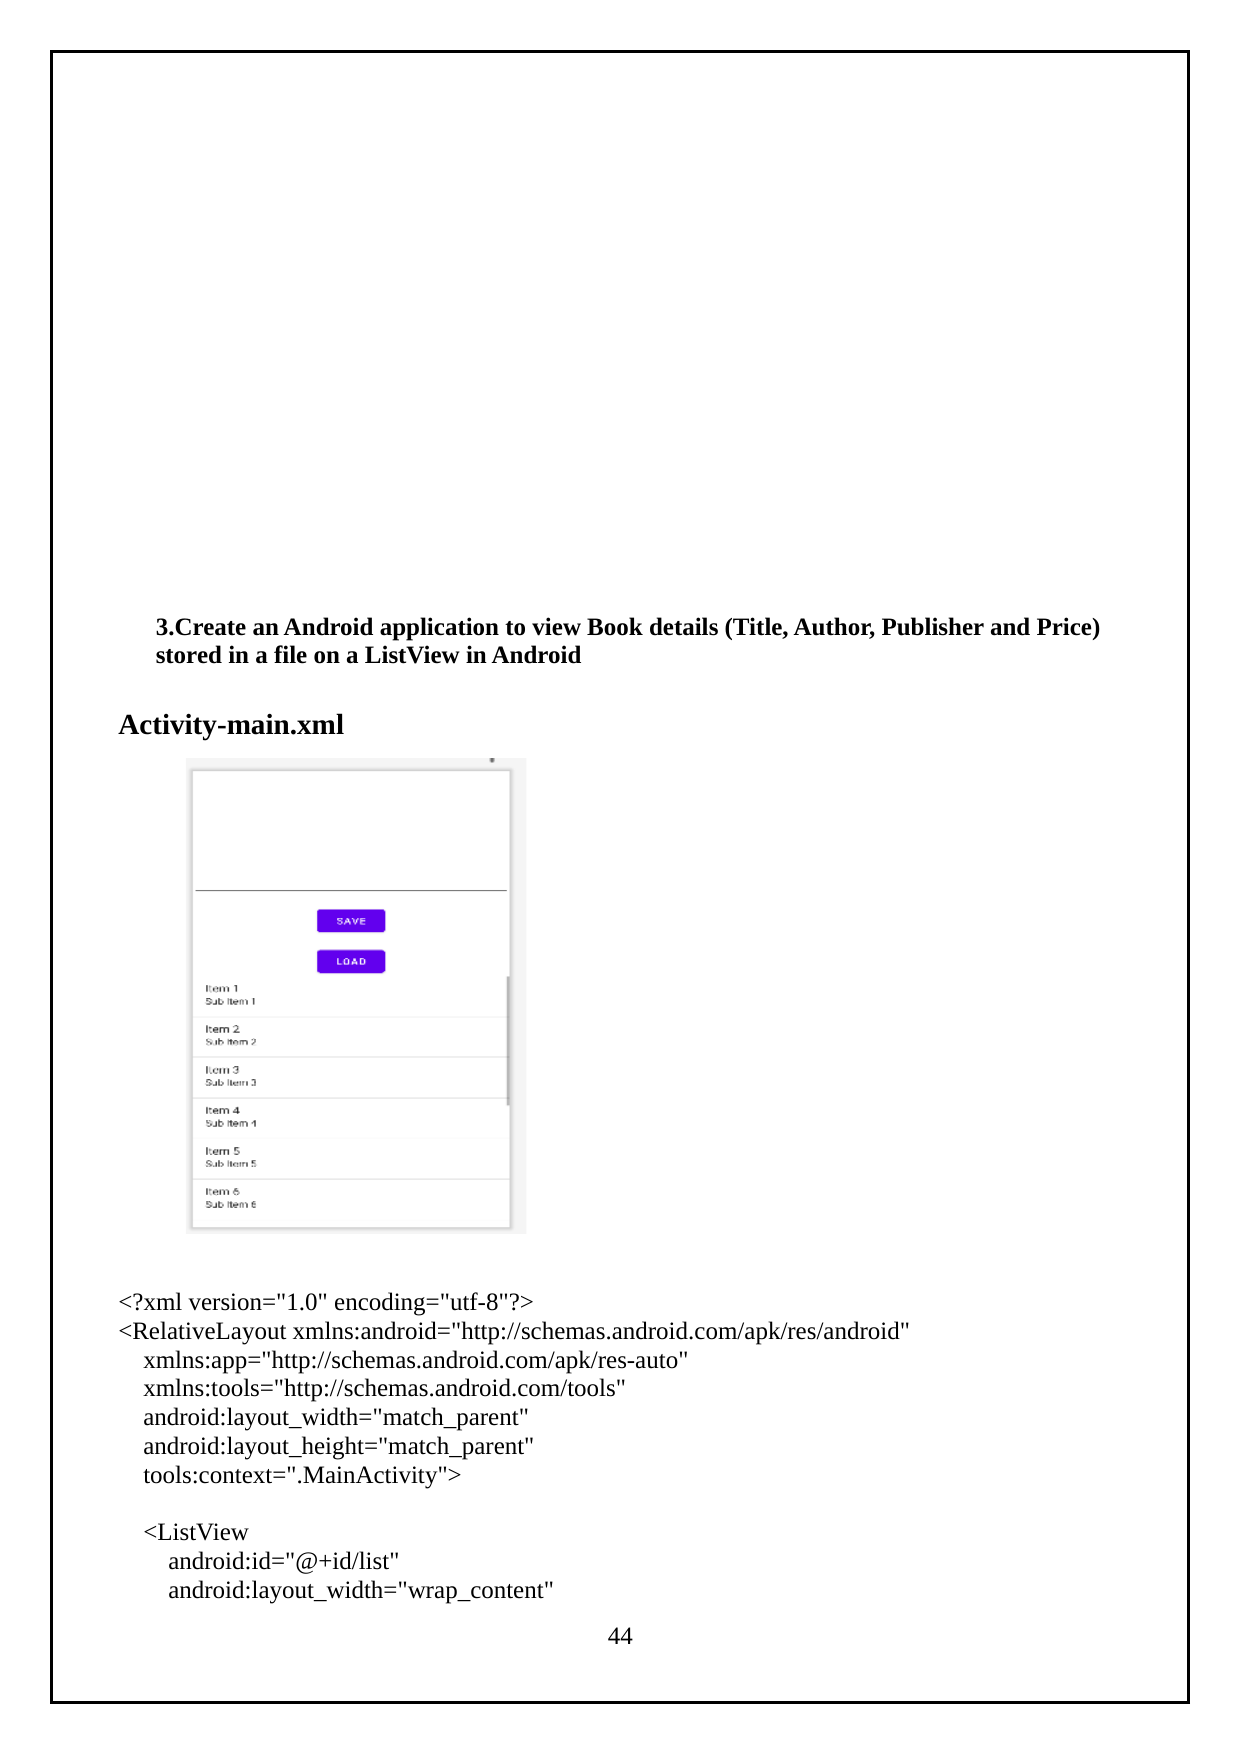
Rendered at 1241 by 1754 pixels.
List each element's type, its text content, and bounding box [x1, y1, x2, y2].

text Activity-main.xml [118, 707, 1122, 741]
text android:layout_height="match_parent" [118, 1431, 1122, 1460]
text android:layout_width="match_parent" [118, 1402, 1122, 1431]
text android:layout_width="wrap_content" [118, 1575, 1122, 1603]
text <RelativeLayout xmlns:android="http://schemas.android.com/apk/res/android" [118, 1316, 1122, 1345]
text android:id="@+id/list" [118, 1546, 1122, 1575]
text xmlns:app="http://schemas.android.com/apk/res-auto" [118, 1345, 1122, 1373]
text 3.Create an Android application to view Book details (Title, Author, Publisher and Price) stored in a file on a ListView in Android [156, 612, 1122, 669]
text xmlns:tools="http://schemas.android.com/tools" [118, 1373, 1122, 1402]
text <ListView [118, 1517, 1122, 1546]
text <?xml version="1.0" encoding="utf-8"?> [118, 1287, 1122, 1316]
text tools:context=".MainActivity"> [118, 1460, 1122, 1488]
